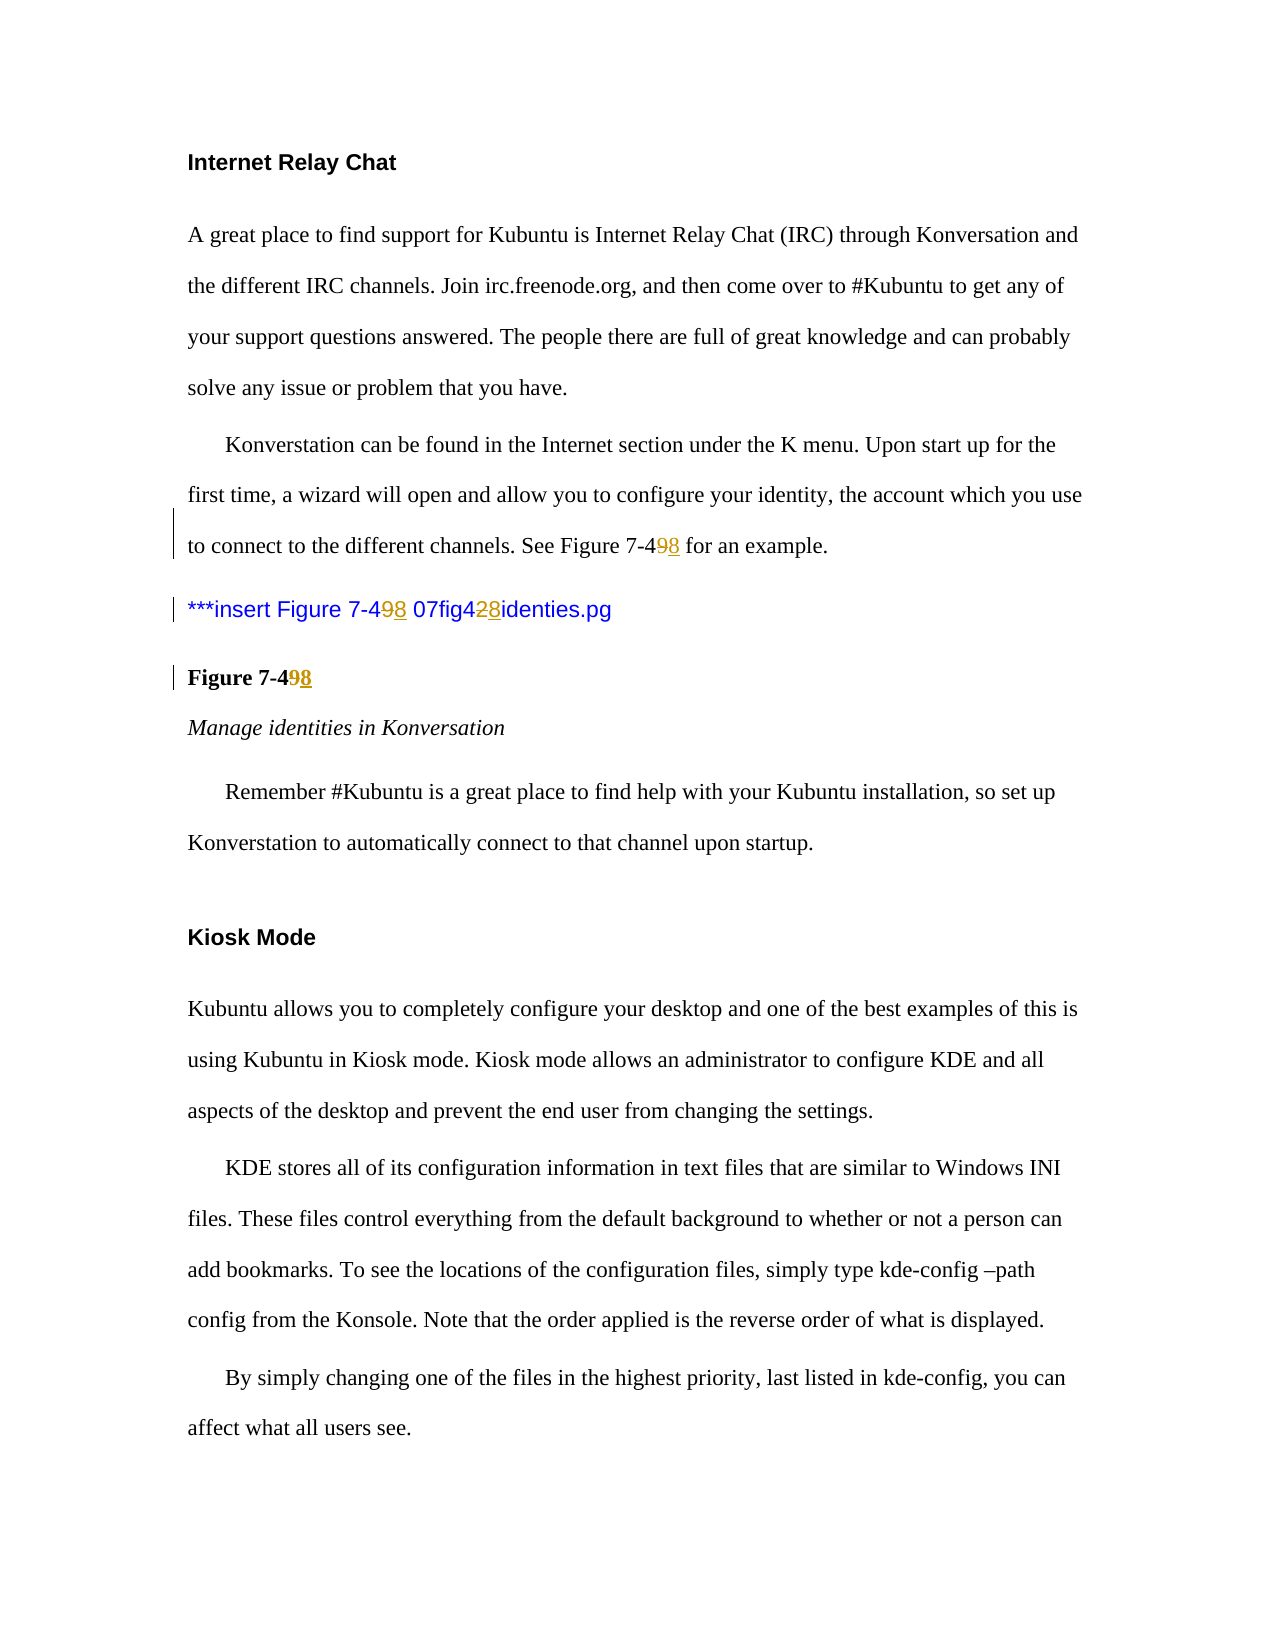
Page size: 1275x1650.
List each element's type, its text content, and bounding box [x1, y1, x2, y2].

text KDE stores all of its configuration information in text files that are similar to Windows INI files. These files control everything from the default background to whether or not a person can add bookmarks. To see the locations of the configuration files, simply type kde-config –path config from the Konsole. Note that the order applied is the reverse order of what is displayed. [187, 1155, 1087, 1333]
text Internet Relay Chat [187, 150, 1087, 176]
text Konverstation can be found in the Internet section under the K menu. Upon start up for the first time, a wizard will open and allow you to configure your identity, the account which you use to connect to the different channels. See Figure 7-48 for an example. [187, 432, 1087, 559]
text Figure 7-48 [187, 664, 1087, 690]
text By simply changing one of the files in the highest priority, last listed in kde-config, you can affect what all users see. [187, 1364, 1087, 1441]
text Manage identities in Konversation [187, 715, 1087, 741]
text A great place to find support for Kubuntu is Internet Relay Chat (IRC) through Konversation and the different IRC channels. Join irc.freenode.org, and then come over to #Kubuntu to get any of your support questions answered. The people there are full of great knowledge and can probably solve any issue or problem that you have. [187, 222, 1087, 400]
text Remember #Kubuntu is a great place to find help with your Kubuntu installation, so set up Konverstation to automatically connect to that channel upon startup. [187, 779, 1087, 855]
text Kiosk Mode [187, 924, 1087, 950]
text ***insert Figure 7-48 07fig48identies.pg [187, 597, 1087, 622]
text Kubuntu allows you to completely configure your desktop and one of the best examples of this is using Kubuntu in Kiosk mode. Kiosk mode allows an administrator to configure KDE and all aspects of the desktop and prevent the end user from changing the settings. [187, 996, 1087, 1123]
